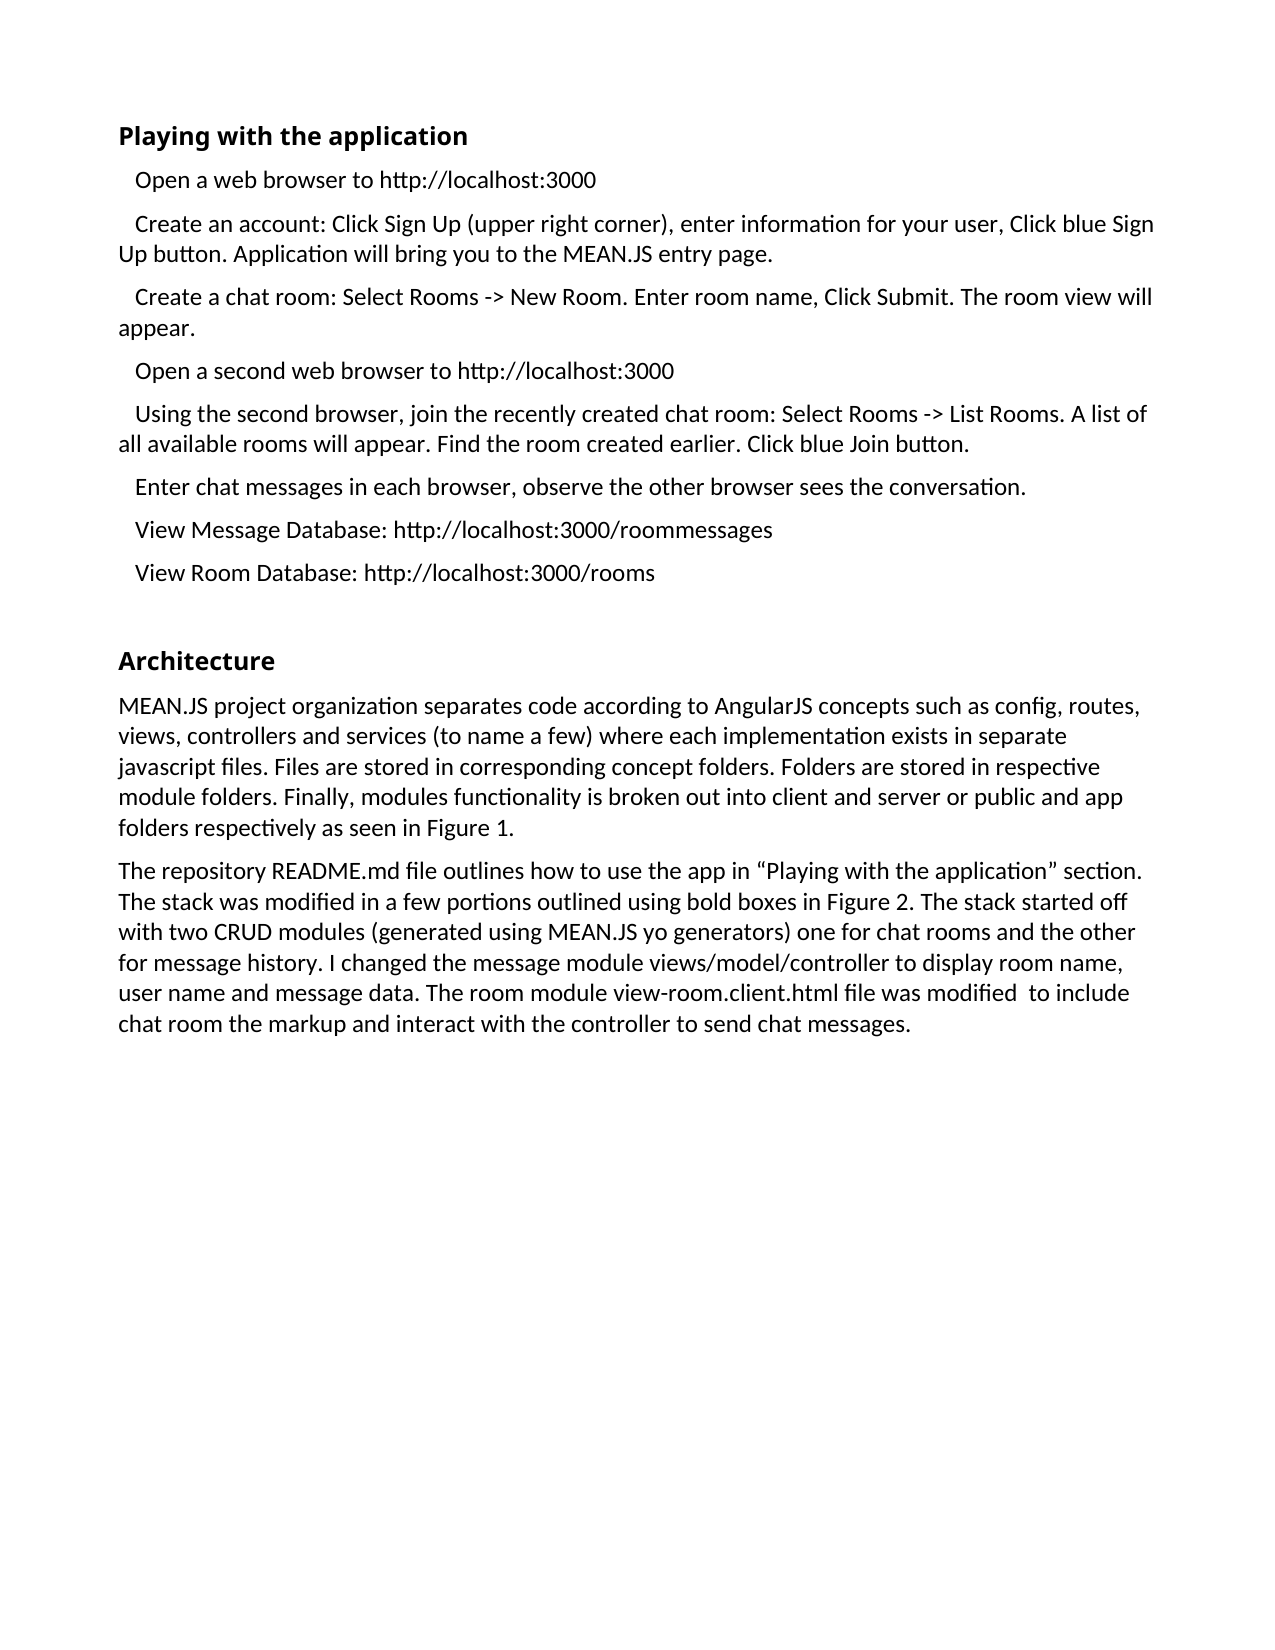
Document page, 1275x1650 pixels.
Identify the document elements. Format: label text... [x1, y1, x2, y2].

text The repository README.md file outlines how to use the app in “Playing with the application” section. The stack was modified in a few portions outlined using bold boxes in Figure 2. The stack started off with two CRUD modules (generated using MEAN.JS yo generators) one for chat rooms and the other for message history. I changed the message module views/model/controller to display room name, user name and message data. The room module view-room.client.html file was modified to include chat room the markup and interact with the controller to send chat messages. [118, 855, 1157, 1038]
text Create an account: Click Sign Up (upper right corner), enter information for your user, Click blue Sign Up button. Application will bring you to the MEAN.JS entry page. [118, 208, 1157, 269]
text Open a web browser to http://localhost:3000 [118, 165, 1157, 195]
text Playing with the application [118, 118, 1157, 152]
text View Room Database: http://localhost:3000/rooms [118, 557, 1157, 588]
text View Message Database: http://localhost:3000/roommessages [118, 514, 1157, 545]
text Create a chat room: Select Rooms -> New Room. Enter room name, Click Submit. The room view will appear. [118, 281, 1157, 342]
text MEAN.JS project organization separates code according to AngularJS concepts such as config, routes, views, controllers and services (to name a few) where each implementation exists in separate javascript files. Files are stored in corresponding concept folders. Folders are stored in respective module folders. Finally, modules functionality is broken out into client and server or public and app folders respectively as seen in Figure 1. [118, 690, 1157, 843]
text Using the second browser, join the recently created chat room: Select Rooms -> List Rooms. A list of all available rooms will appear. Find the room created earlier. Click blue Join button. [118, 398, 1157, 459]
text Enter chat messages in each browser, observe the other browser sees the conversation. [118, 471, 1157, 502]
text Open a second web browser to http://localhost:3000 [118, 355, 1157, 385]
text Architecture [118, 643, 1157, 677]
